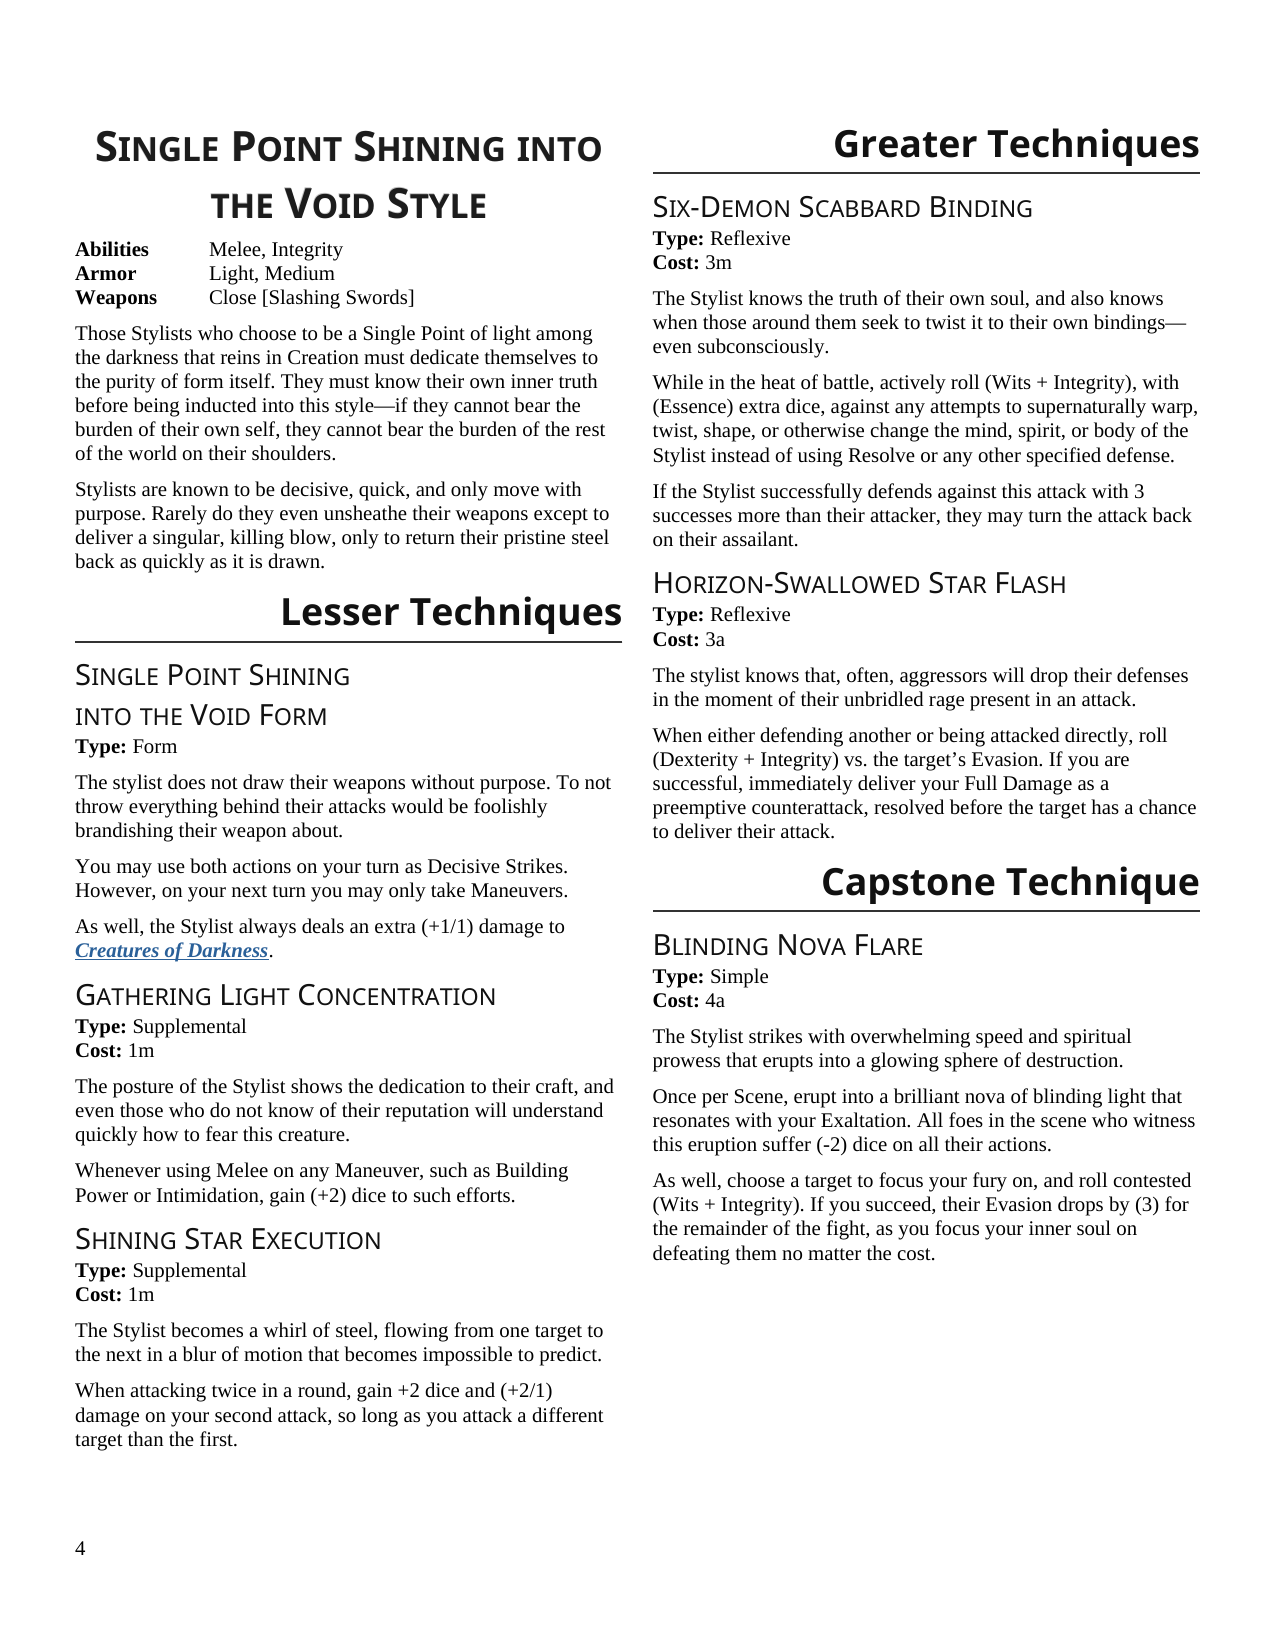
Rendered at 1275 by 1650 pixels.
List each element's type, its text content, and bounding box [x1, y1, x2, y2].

text Type: Reflexive Cost: 3m [652, 226, 1200, 274]
text The Stylist knows the truth of their own soul, and also knows when those around them seek to twist it to their own bindings—even subconsciously. [652, 286, 1200, 358]
text Type: Reflexive Cost: 3a [652, 602, 1200, 651]
text Type: Simple Cost: 4a [652, 964, 1200, 1012]
text The posture of the Stylist shows the dedication to their craft, and even those who do not know of their reputation will understand quickly how to fear this creature. [75, 1074, 622, 1146]
text Stylists are known to be decisive, quick, and only move with purpose. Rarely do they even unsheathe their weapons except to deliver a singular, killing blow, only to return their pristine steel back as quickly as it is drawn. [75, 477, 622, 573]
text Type: Supplemental Cost: 1m [75, 1258, 622, 1306]
text The stylist does not draw their weapons without purpose. To not throw everything behind their attacks would be foolishly brandishing their weapon about. [75, 770, 622, 842]
text The stylist knows that, often, aggressors will drop their defenses in the moment of their unbridled rage present in an attack. [652, 662, 1200, 711]
text Those Stylists who choose to be a Single Point of light among the darkness that reins in Creation must dedicate themselves to the purity of form itself. They must know their own inner truth before being inducted into this style—if they cannot bear the burden of their own self, they cannot bear the burden of the rest of the world on their shoulders. [75, 321, 622, 465]
subtitle Six-Demon Scabbard Binding [652, 186, 1200, 226]
text While in the heat of battle, actively roll (Wits + Integrity), with (Essence) extra dice, against any attempts to supernaturally warp, twist, shape, or otherwise change the mind, spirit, or body of the Stylist instead of using Resolve or any other specified defense. [652, 370, 1200, 467]
text As well, the Stylist always deals an extra (+1/1) damage to Creatures of Darkness. [75, 914, 622, 962]
text Once per Scene, erupt into a brilliant nova of blinding light that resonates with your Exaltation. All foes in the scene who witness this eruption suffer (-2) dice on all their actions. [652, 1084, 1200, 1156]
text Type: Supplemental Cost: 1m [75, 1014, 622, 1062]
text The Stylist becomes a whirl of steel, flowing from one target to the next in a blur of motion that becomes impossible to predict. [75, 1318, 622, 1366]
subtitle Shining Star Execution [75, 1218, 622, 1258]
subtitle Horizon-Swallowed Star Flash [652, 563, 1200, 602]
subtitle Gathering Light Concentration [75, 974, 622, 1014]
text When attacking twice in a round, gain +2 dice and (+2/1) damage on your second attack, so long as you attack a different target than the first. [75, 1378, 622, 1451]
text As well, choose a target to focus your fury on, and roll contested (Wits + Integrity). If you succeed, their Evasion drops by (3) for the remainder of the fight, as you focus your inner soul on defeating them no matter the cost. [652, 1168, 1200, 1264]
subtitle Single Point Shining into the Void Style [75, 117, 622, 231]
text The Stylist strikes with overwhelming speed and spiritual prowess that erupts into a glowing sphere of destruction. [652, 1024, 1200, 1072]
text Greater Techniques [652, 117, 1200, 174]
text If the Stylist successfully defends against this attack with 3 successes more than their attacker, they may turn the attack back on their assailant. [652, 478, 1200, 551]
text Type: Form [75, 734, 622, 758]
text Abilities Melee, Integrity Armor Light, Medium Weapons Close [Slashing Swords] [75, 237, 622, 309]
text Capstone Technique [652, 855, 1200, 912]
subtitle Single Point Shining into the Void Form [75, 655, 622, 734]
text Lesser Techniques [75, 585, 622, 641]
subtitle Blinding Nova Flare [652, 924, 1200, 964]
text When either defending another or being attacked directly, roll (Dexterity + Integrity) vs. the target’s Evasion. If you are successful, immediately deliver your Full Damage as a preemptive counterattack, resolved before the target has a chance to deliver their attack. [652, 723, 1200, 843]
text Whenever using Melee on any Maneuver, such as Building Power or Intimidation, gain (+2) dice to such efforts. [75, 1158, 622, 1207]
text You may use both actions on your turn as Decisive Strikes. However, on your next turn you may only take Maneuvers. [75, 854, 622, 902]
